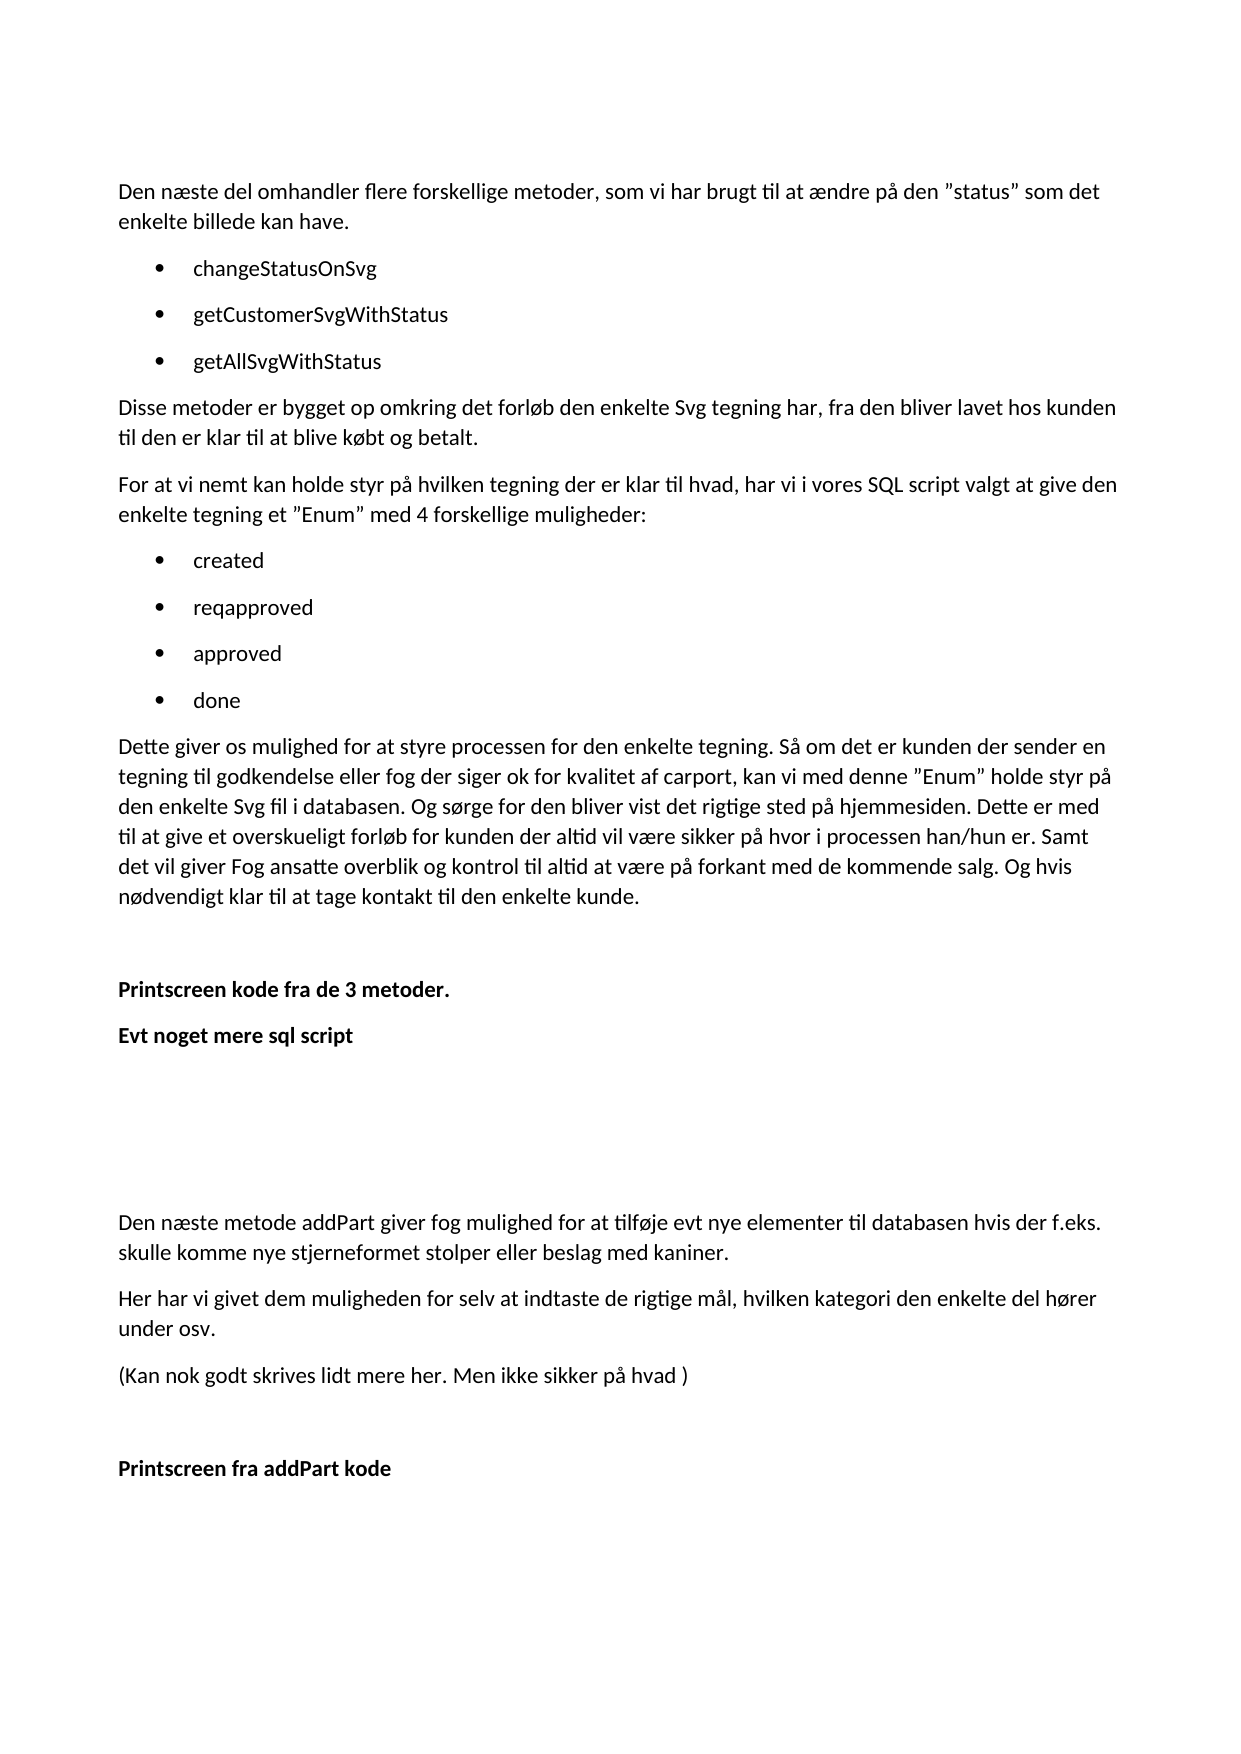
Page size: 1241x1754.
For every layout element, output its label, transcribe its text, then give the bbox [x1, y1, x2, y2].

text Evt noget mere sql script [118, 1022, 1122, 1050]
list approved [156, 639, 1122, 667]
text Her har vi givet dem muligheden for selv at indtaste de rigtige mål, hvilken kategori den enkelte del hører under osv. [118, 1284, 1122, 1342]
list reqapproved [156, 593, 1122, 621]
list done [156, 686, 1122, 714]
text Den næste del omhandler flere forskellige metoder, som vi har brugt til at ændre på den ”status” som det enkelte billede kan have. [118, 177, 1122, 235]
list changeStatusOnSvg [156, 254, 1122, 282]
text Printscreen fra addPart kode [118, 1454, 1122, 1482]
list getCustomerSvgWithStatus [156, 300, 1122, 328]
list getAllSvgWithStatus [156, 347, 1122, 375]
text Disse metoder er bygget op omkring det forløb den enkelte Svg tegning har, fra den bliver lavet hos kunden til den er klar til at blive købt og betalt. [118, 393, 1122, 451]
text Den næste metode addPart giver fog mulighed for at tilføje evt nye elementer til databasen hvis der f.eks. skulle komme nye stjerneformet stolper eller beslag med kaniner. [118, 1208, 1122, 1266]
text For at vi nemt kan holde styr på hvilken tegning der er klar til hvad, har vi i vores SQL script valgt at give den enkelte tegning et ”Enum” med 4 forskellige muligheder: [118, 470, 1122, 528]
list created [156, 546, 1122, 574]
text Printscreen kode fra de 3 metoder. [118, 975, 1122, 1003]
text (Kan nok godt skrives lidt mere her. Men ikke sikker på hvad ) [118, 1361, 1122, 1389]
text Dette giver os mulighed for at styre processen for den enkelte tegning. Så om det er kunden der sender en tegning til godkendelse eller fog der siger ok for kvalitet af carport, kan vi med denne ”Enum” holde styr på den enkelte Svg fil i databasen. Og sørge for den bliver vist det rigtige sted på hjemmesiden. Dette er med til at give et overskueligt forløb for kunden der altid vil være sikker på hvor i processen han/hun er. Samt det vil giver Fog ansatte overblik og kontrol til altid at være på forkant med de kommende salg. Og hvis nødvendigt klar til at tage kontakt til den enkelte kunde. [118, 732, 1122, 910]
